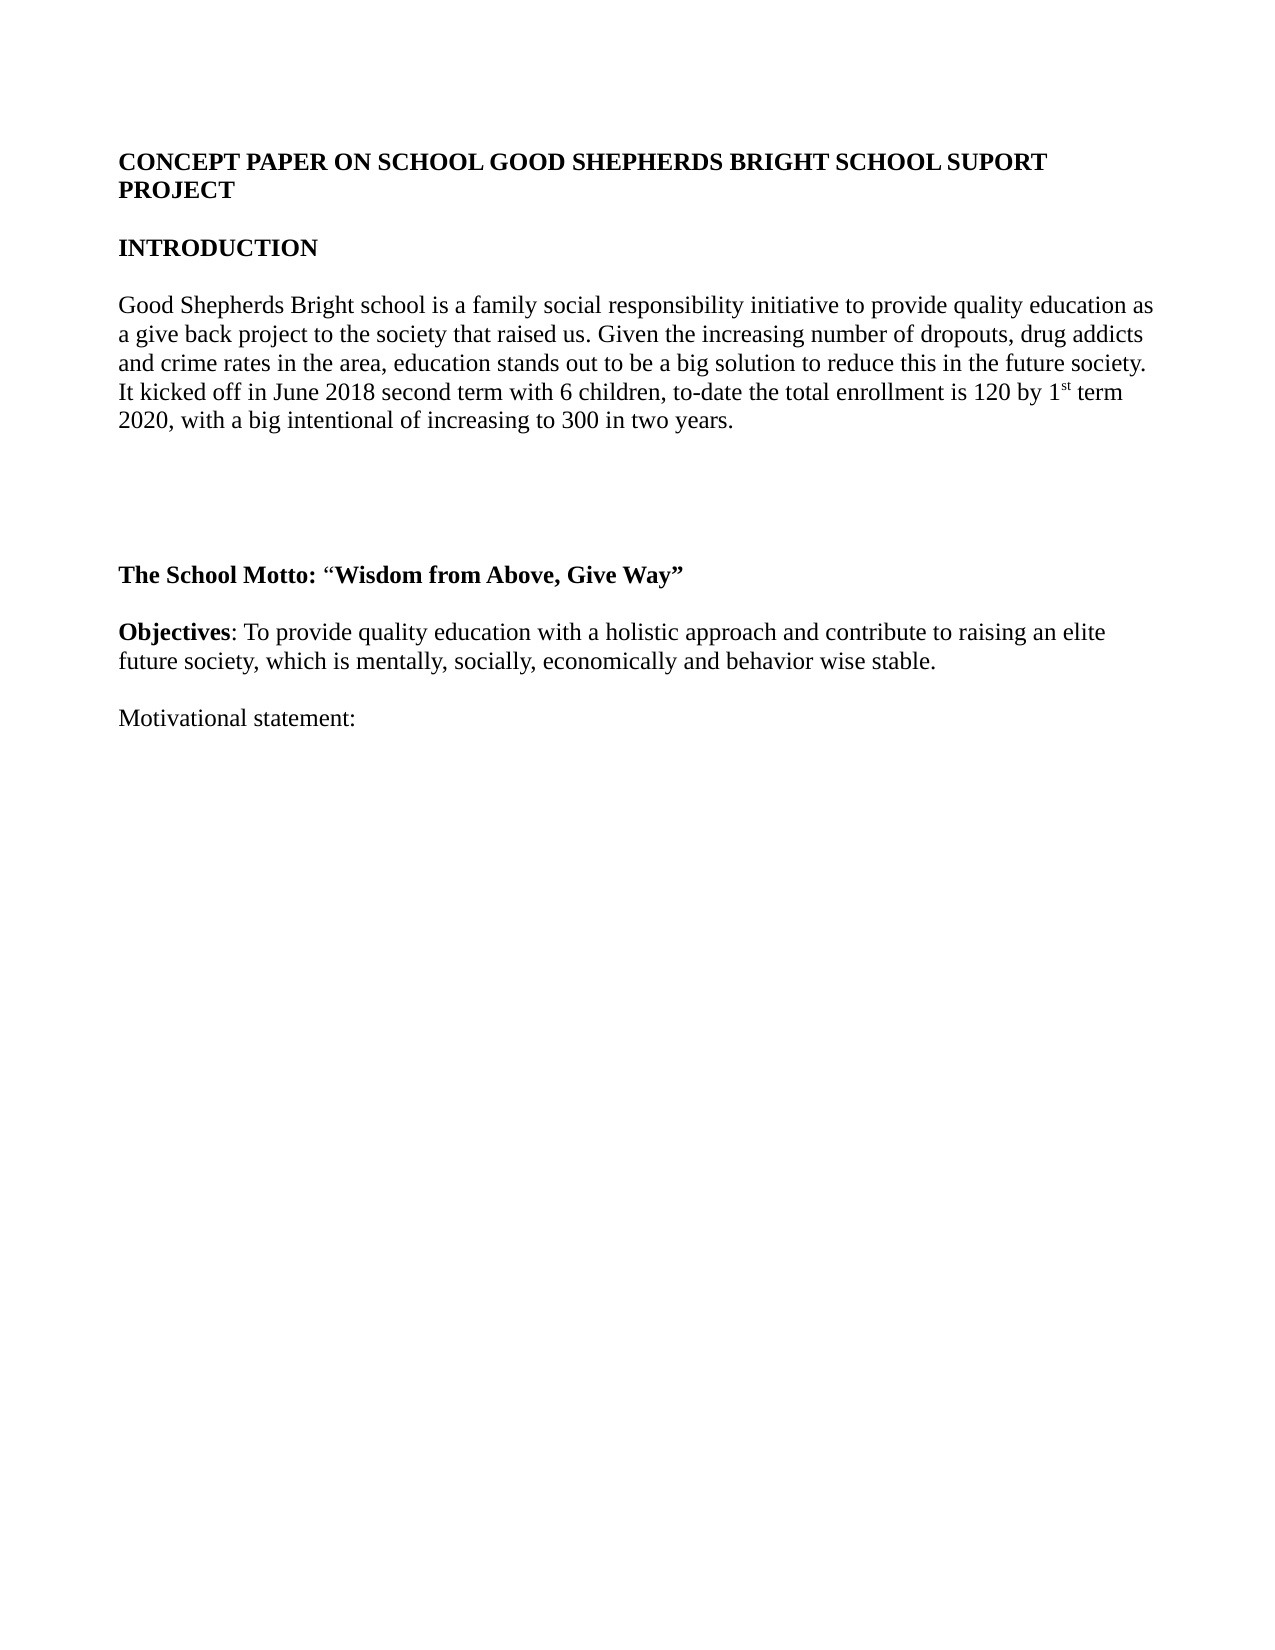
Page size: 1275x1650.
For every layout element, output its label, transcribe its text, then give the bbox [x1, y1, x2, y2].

text Objectives: To provide quality education with a holistic approach and contribute to raising an elite future society, which is mentally, socially, economically and behavior wise stable. [118, 617, 1157, 675]
text INTRODUCTION [118, 233, 1157, 262]
text Good Shepherds Bright school is a family social responsibility initiative to provide quality education as a give back project to the society that raised us. Given the increasing number of dropouts, drug addicts and crime rates in the area, education stands out to be a big solution to reduce this in the future society. [118, 291, 1157, 377]
text The School Motto: “Wisdom from Above, Give Way” [118, 560, 1157, 588]
text Motivational statement: [118, 703, 1157, 732]
text CONCEPT PAPER ON SCHOOL GOOD SHEPHERDS BRIGHT SCHOOL SUPORT PROJECT [118, 147, 1157, 204]
text It kicked off in June 2018 second term with 6 children, to-date the total enrollment is 120 by 1st term 2020, with a big intentional of increasing to 300 in two years. [118, 377, 1157, 434]
